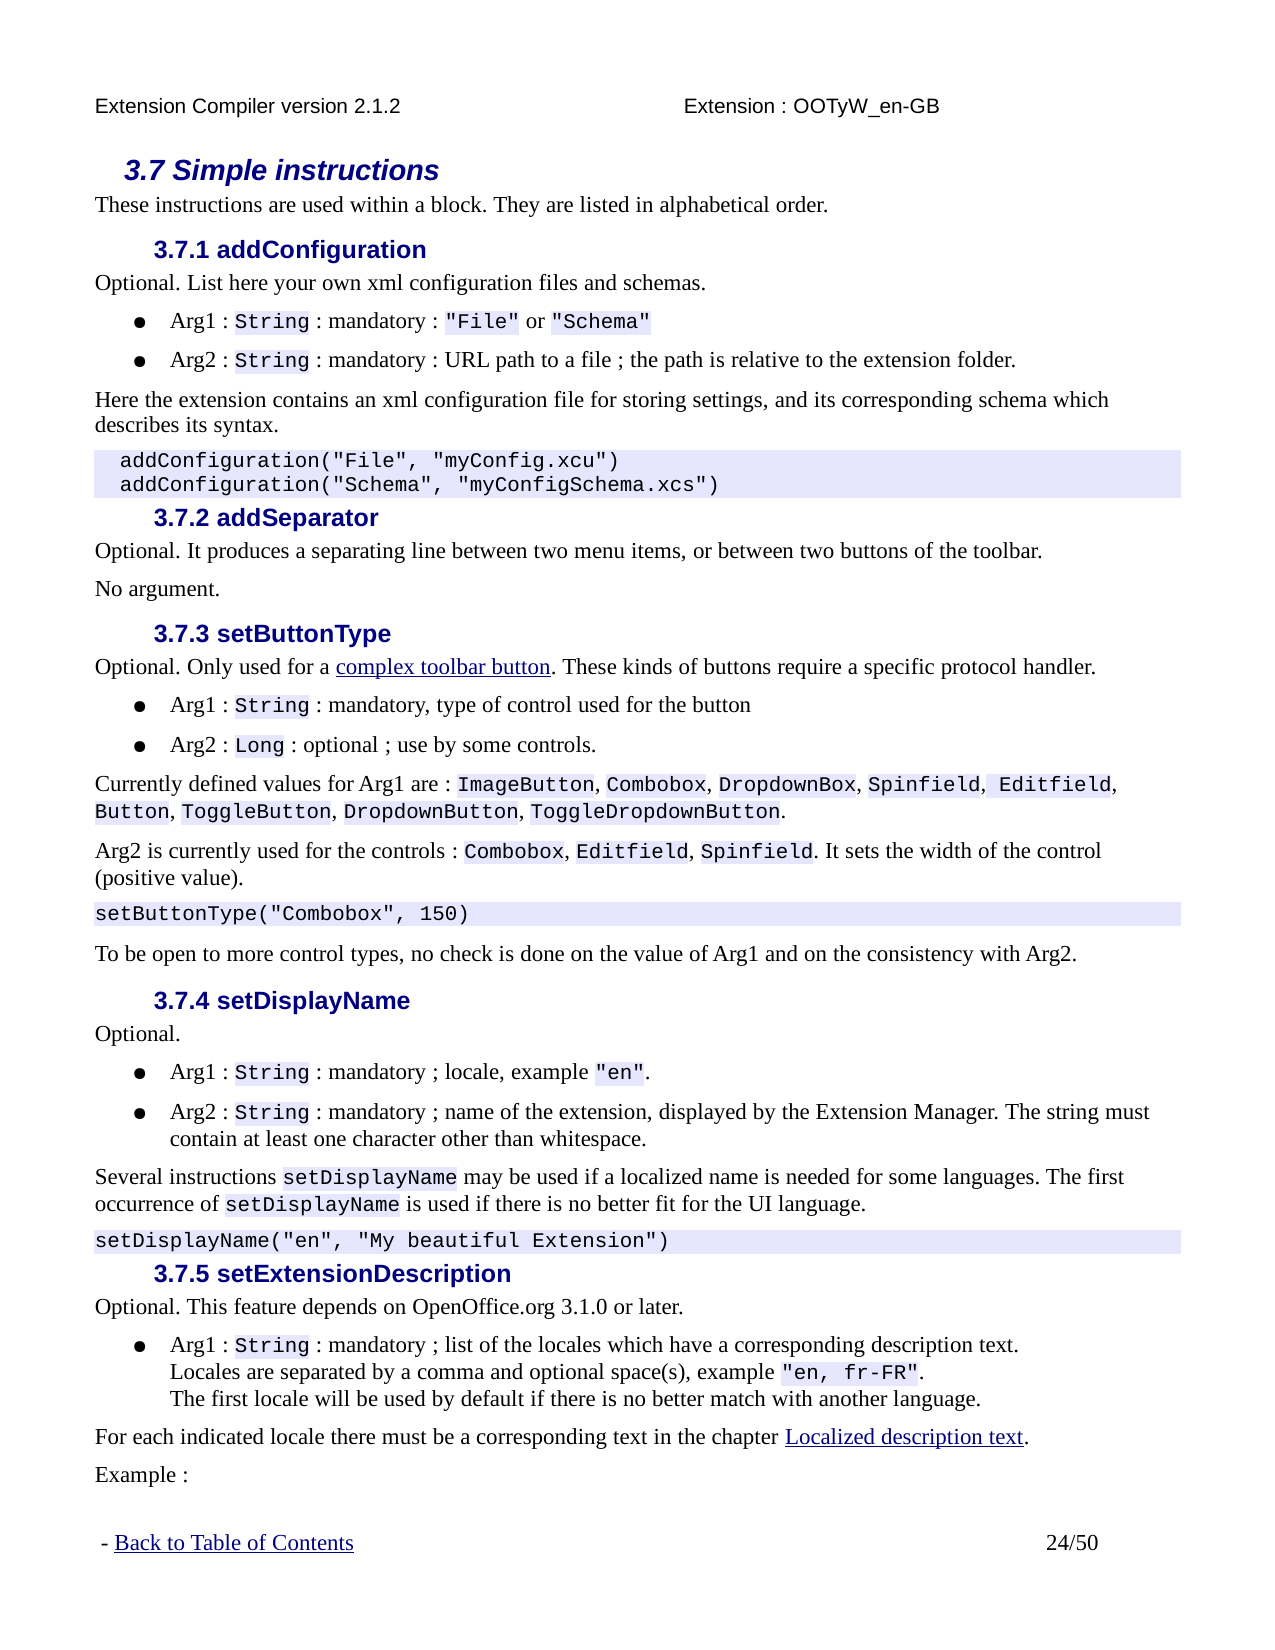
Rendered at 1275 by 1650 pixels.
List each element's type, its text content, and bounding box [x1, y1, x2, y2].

text Arg2 is currently used for the controls : Combobox, Editfield, Spinfield. It sets the width of the control (positive value). [94, 837, 1181, 890]
list Arg2 : Long : optional ; use by some controls. [132, 732, 1181, 758]
text Optional. [94, 1021, 1181, 1047]
subtitle setButtonType [153, 620, 1181, 648]
text setDisplayName("en", "My beautiful Extension") [94, 1230, 1181, 1254]
subtitle setDisplayName [153, 987, 1181, 1015]
text Currently defined values for Arg1 are : ImageButton, Combobox, DropdownBox, Spinfield, Editfield, Button, ToggleButton, DropdownButton, ToggleDropdownButton. [94, 771, 1181, 825]
list Arg1 : String : mandatory : "File" or "Schema" [132, 308, 1181, 335]
text Here the extension contains an xml configuration file for storing settings, and its corresponding schema which describes its syntax. [94, 387, 1181, 438]
text These instructions are used within a block. They are listed in alphabetical order. [94, 192, 1181, 217]
text addConfiguration("File", "myConfig.xcu") [94, 450, 1181, 474]
text Optional. This feature depends on OpenOffice.org 3.1.0 or later. [94, 1294, 1181, 1319]
subtitle Simple instructions [124, 153, 1181, 186]
text Several instructions setDisplayName may be used if a localized name is needed for some languages. The first occurrence of setDisplayName is used if there is no better fit for the UI language. [94, 1163, 1181, 1217]
text No argument. [94, 576, 1181, 602]
list Arg1 : String : mandatory ; list of the locales which have a corresponding description text. Locales are separated by a comma and optional space(s), example "en, fr-FR". The first locale will be used by default if there is no better match with another language. [132, 1332, 1181, 1411]
list Arg2 : String : mandatory ; name of the extension, displayed by the Extension Manager. The string must contain at least one character other than whitespace. [132, 1098, 1181, 1151]
text Optional. List here your own xml configuration files and schemas. [94, 270, 1181, 295]
list Arg1 : String : mandatory ; locale, example "en". [132, 1059, 1181, 1086]
text Optional. It produces a separating line between two menu items, or between two buttons of the toolbar. [94, 538, 1181, 564]
text setButtonType("Combobox", 150) [94, 902, 1181, 926]
subtitle addSeparator [153, 504, 1181, 532]
list Arg1 : String : mandatory, type of control used for the button [132, 692, 1181, 719]
text addConfiguration("Schema", "myConfigSchema.xcs") [94, 474, 1181, 498]
subtitle addConfiguration [153, 236, 1181, 264]
text Optional. Only used for a complex toolbar button. These kinds of buttons require a specific protocol handler. [94, 654, 1181, 679]
list Arg2 : String : mandatory : URL path to a file ; the path is relative to the extension folder. [132, 347, 1181, 374]
text Example : [94, 1462, 1181, 1487]
text For each indicated locale there must be a corresponding text in the chapter Localized description text. [94, 1424, 1181, 1449]
text To be open to more control types, no check is done on the value of Arg1 and on the consistency with Arg2. [94, 941, 1181, 967]
subtitle setExtensionDescription [153, 1260, 1181, 1288]
